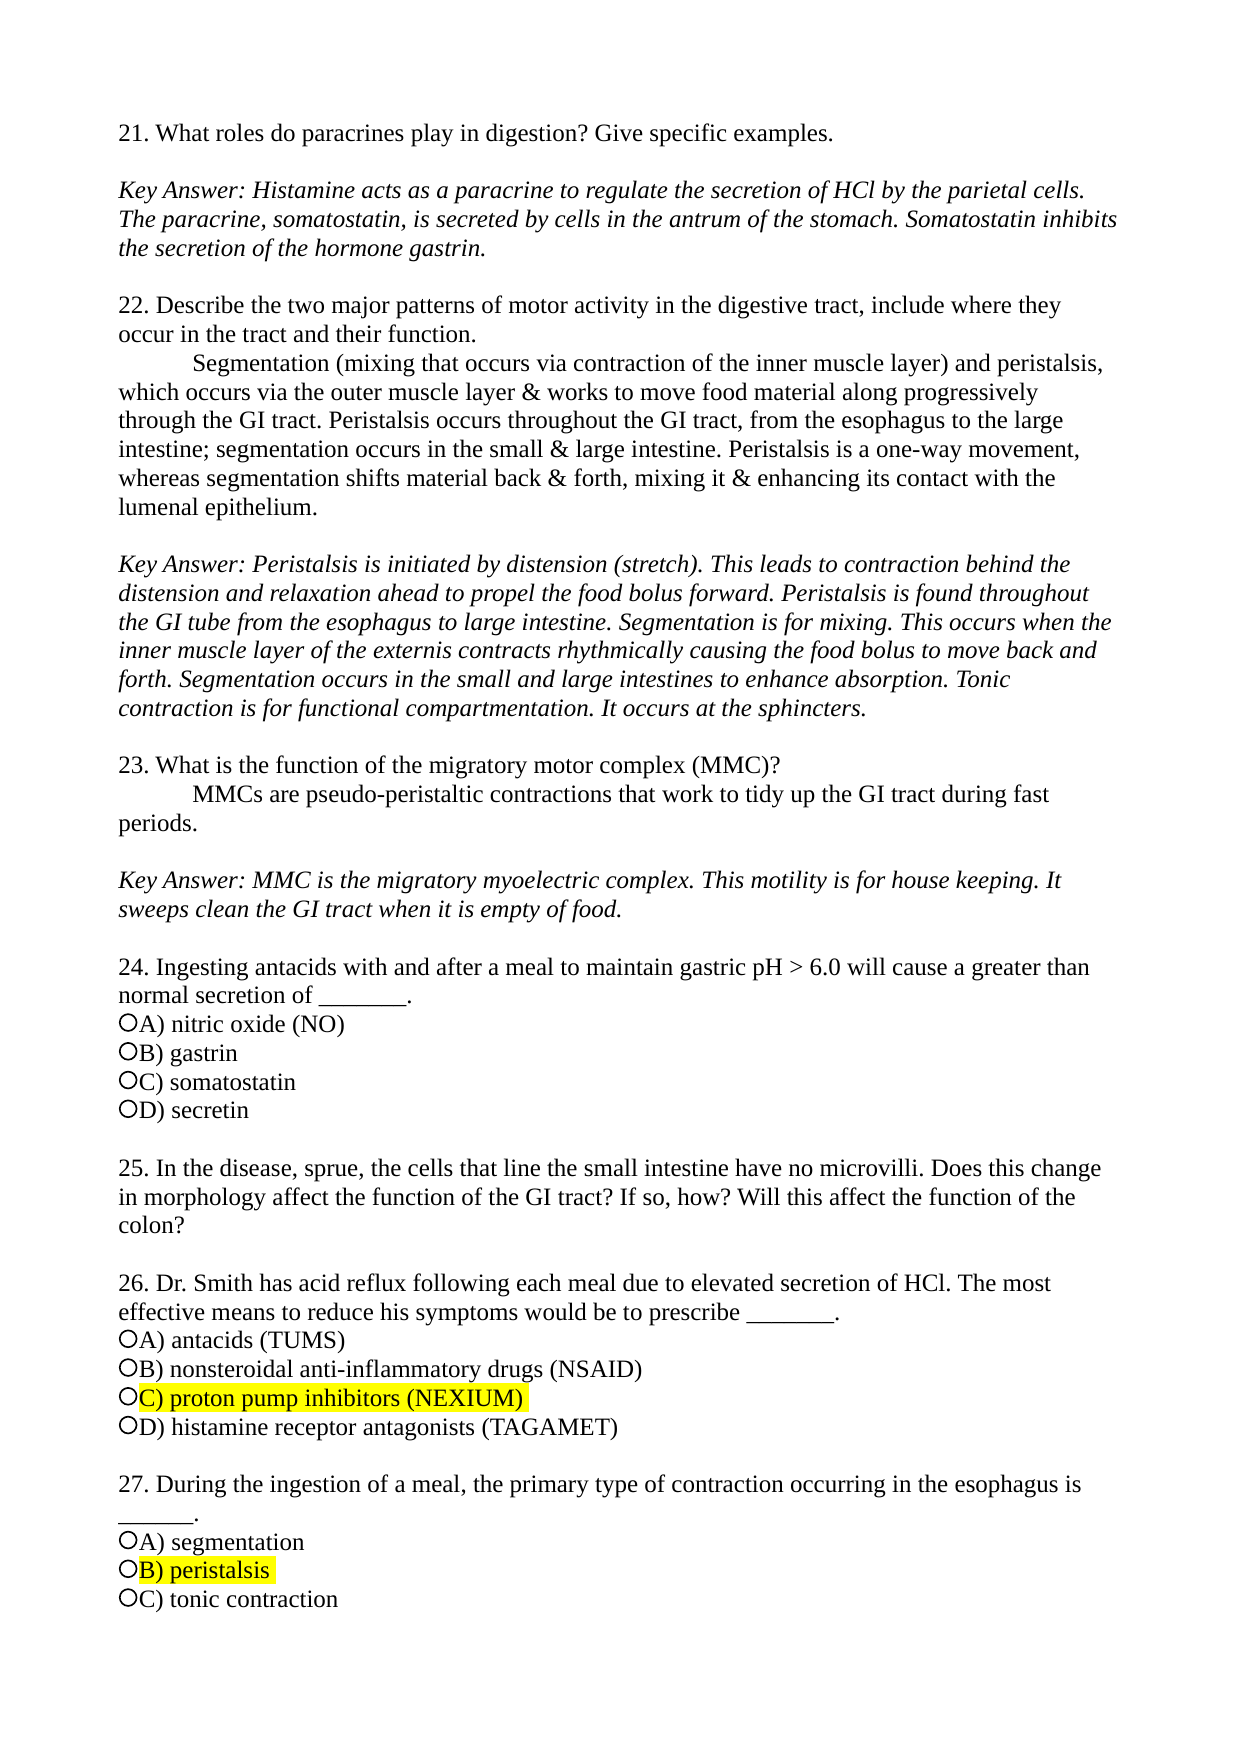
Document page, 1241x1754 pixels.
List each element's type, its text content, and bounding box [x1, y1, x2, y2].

text 23. What is the function of the migratory motor complex (MMC)? [118, 751, 1122, 779]
text Key Answer: Histamine acts as a paracrine to regulate the secretion of HCl by the parietal cells. The paracrine, somatostatin, is secreted by cells in the antrum of the stomach. Somatostatin inhibits the secretion of the hormone gastrin. [118, 176, 1122, 262]
text 27. During the ingestion of a meal, the primary type of contraction occurring in the esophagus is ______. [118, 1469, 1122, 1527]
text Segmentation (mixing that occurs via contraction of the inner muscle layer) and peristalsis, which occurs via the outer muscle layer & works to move food material along progressively through the GI tract. Peristalsis occurs throughout the GI tract, from the esophagus to the large intestine; segmentation occurs in the small & large intestine. Peristalsis is a one-way movement, whereas segmentation shifts material back & forth, mixing it & enhancing its contact with the lumenal epithelium. [118, 348, 1122, 521]
text D) histamine receptor antagonists (TAGAMET) [118, 1412, 1122, 1441]
text 22. Describe the two major patterns of motor activity in the digestive tract, include where they occur in the tract and their function. [118, 291, 1122, 348]
text C) proton pump inhibitors (NEXIUM) [118, 1383, 1122, 1412]
text A) nitric oxide (NO) [118, 1009, 1122, 1038]
text 21. What roles do paracrines play in digestion? Give specific examples. [118, 118, 1122, 147]
text A) antacids (TUMS) [118, 1326, 1122, 1354]
text Key Answer: Peristalsis is initiated by distension (stretch). This leads to contraction behind the distension and relaxation ahead to propel the food bolus forward. Peristalsis is found throughout the GI tube from the esophagus to large intestine. Segmentation is for mixing. This occurs when the inner muscle layer of the externis contracts rhythmically causing the food bolus to move back and forth. Segmentation occurs in the small and large intestines to enhance absorption. Tonic contraction is for functional compartmentation. It occurs at the sphincters. [118, 549, 1122, 722]
text MMCs are pseudo-peristaltic contractions that work to tidy up the GI tract during fast periods. [118, 779, 1122, 837]
text B) peristalsis [118, 1556, 1122, 1584]
text Key Answer: MMC is the migratory myoelectric complex. This motility is for house keeping. It sweeps clean the GI tract when it is empty of food. [118, 866, 1122, 923]
text C) somatostatin [118, 1067, 1122, 1096]
text C) tonic contraction [118, 1584, 1122, 1613]
text B) gastrin [118, 1038, 1122, 1067]
text A) segmentation [118, 1527, 1122, 1556]
text 24. Ingesting antacids with and after a meal to maintain gastric pH > 6.0 will cause a greater than normal secretion of _______. [118, 952, 1122, 1009]
text 25. In the disease, sprue, the cells that line the small intestine have no microvilli. Does this change in morphology affect the function of the GI tract? If so, how? Will this affect the function of the colon? [118, 1153, 1122, 1239]
text B) nonsteroidal anti-inflammatory drugs (NSAID) [118, 1354, 1122, 1383]
text D) secretin [118, 1096, 1122, 1124]
text 26. Dr. Smith has acid reflux following each meal due to elevated secretion of HCl. The most effective means to reduce his symptoms would be to prescribe _______. [118, 1268, 1122, 1326]
